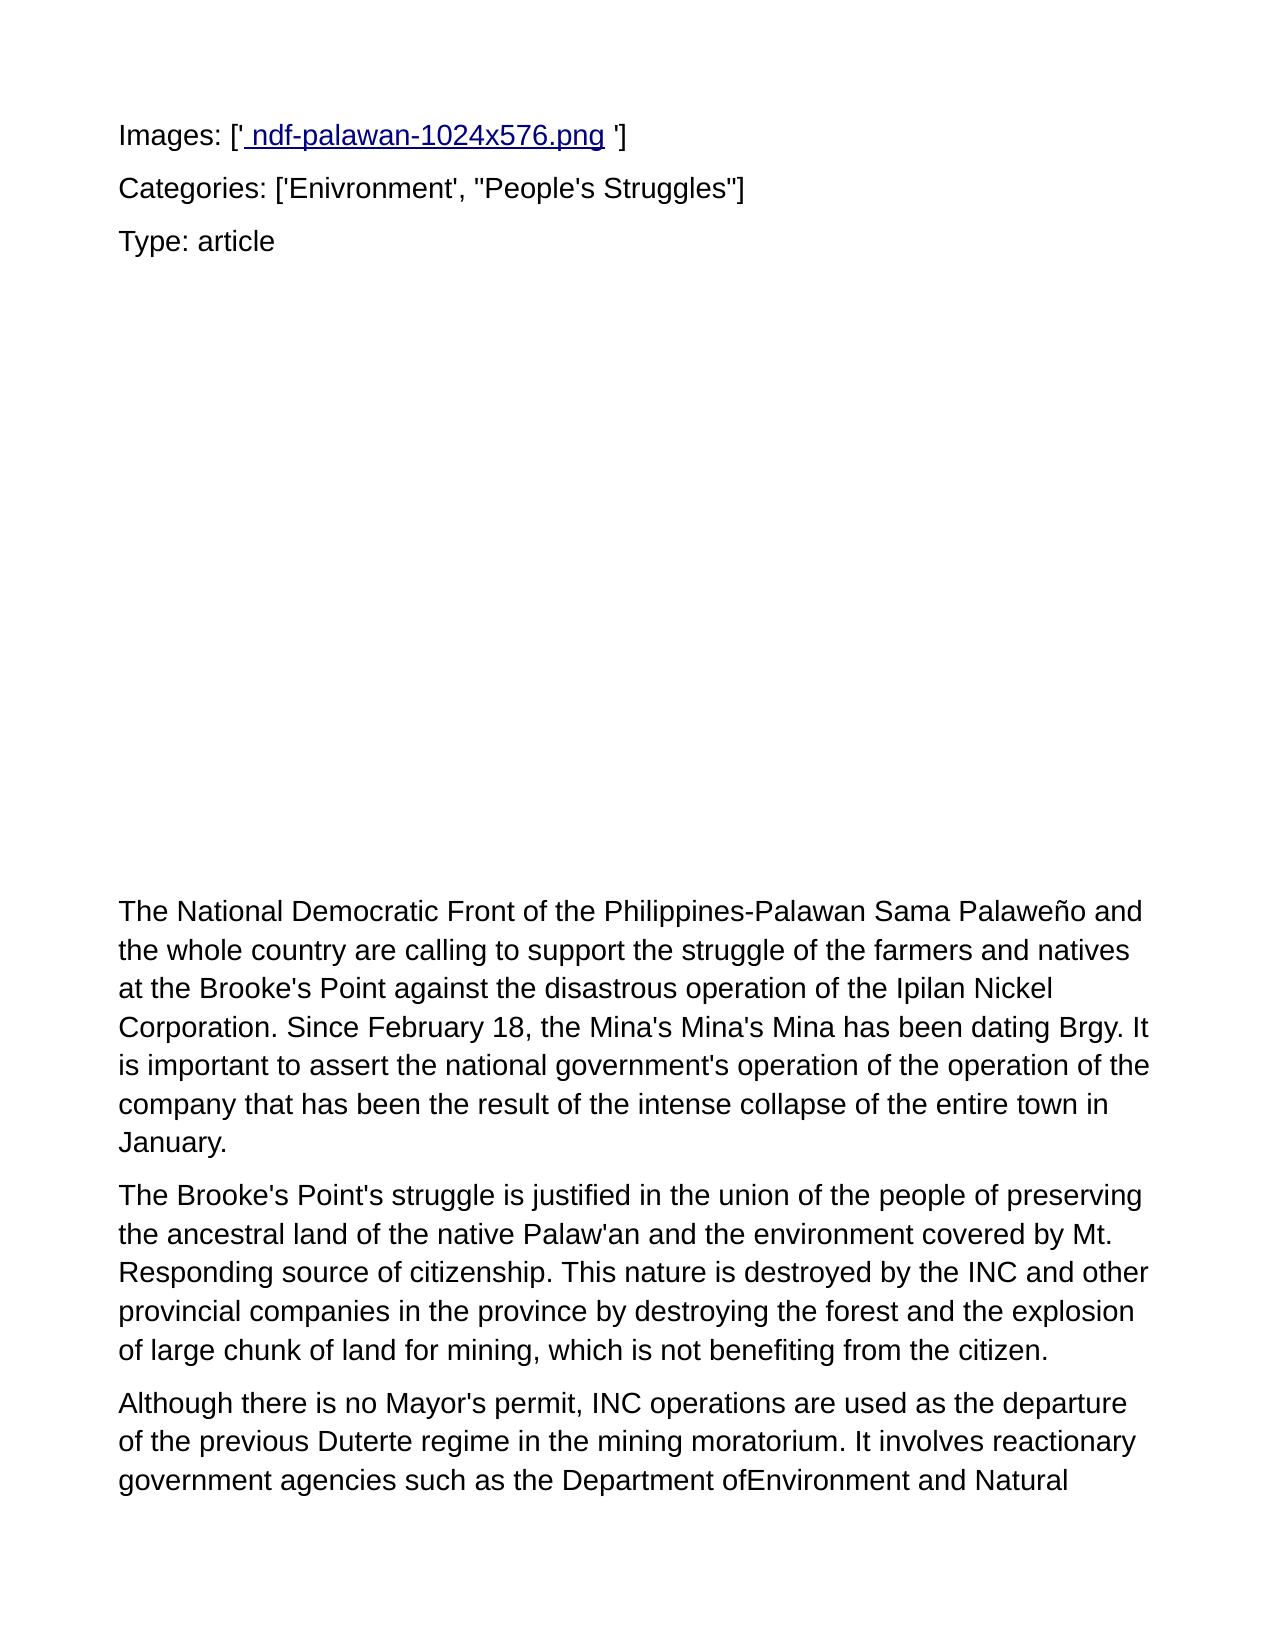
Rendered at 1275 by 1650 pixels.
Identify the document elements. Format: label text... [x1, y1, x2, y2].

text The Brooke's Point's struggle is justified in the union of the people of preserving the ancestral land of the native Palaw'an and the environment covered by Mt. Responding source of citizenship. This nature is destroyed by the INC and other provincial companies in the province by destroying the forest and the explosion of large chunk of land for mining, which is not benefiting from the citizen. [118, 1178, 1157, 1366]
text Images: [' ndf-palawan-1024x576.png '] [118, 118, 1157, 152]
text Type: article [118, 224, 1157, 258]
text Categories: ['Enivronment', "People's Struggles"] [118, 171, 1157, 205]
text Although there is no Mayor's permit, INC operations are used as the departure of the previous Duterte regime in the mining moratorium. It involves reactionary government agencies such as the Department ofEnvironment and Natural [118, 1386, 1157, 1496]
text The National Democratic Front of the Philippines-Palawan Sama Palaweño and the whole country are calling to support the struggle of the farmers and natives at the Brooke's Point against the disastrous operation of the Ipilan Nickel Corporation. Since February 18, the Mina's Mina's Mina has been dating Brgy. It is important to assert the national government's operation of the operation of the company that has been the result of the intense collapse of the entire town in January. [118, 277, 1157, 1159]
